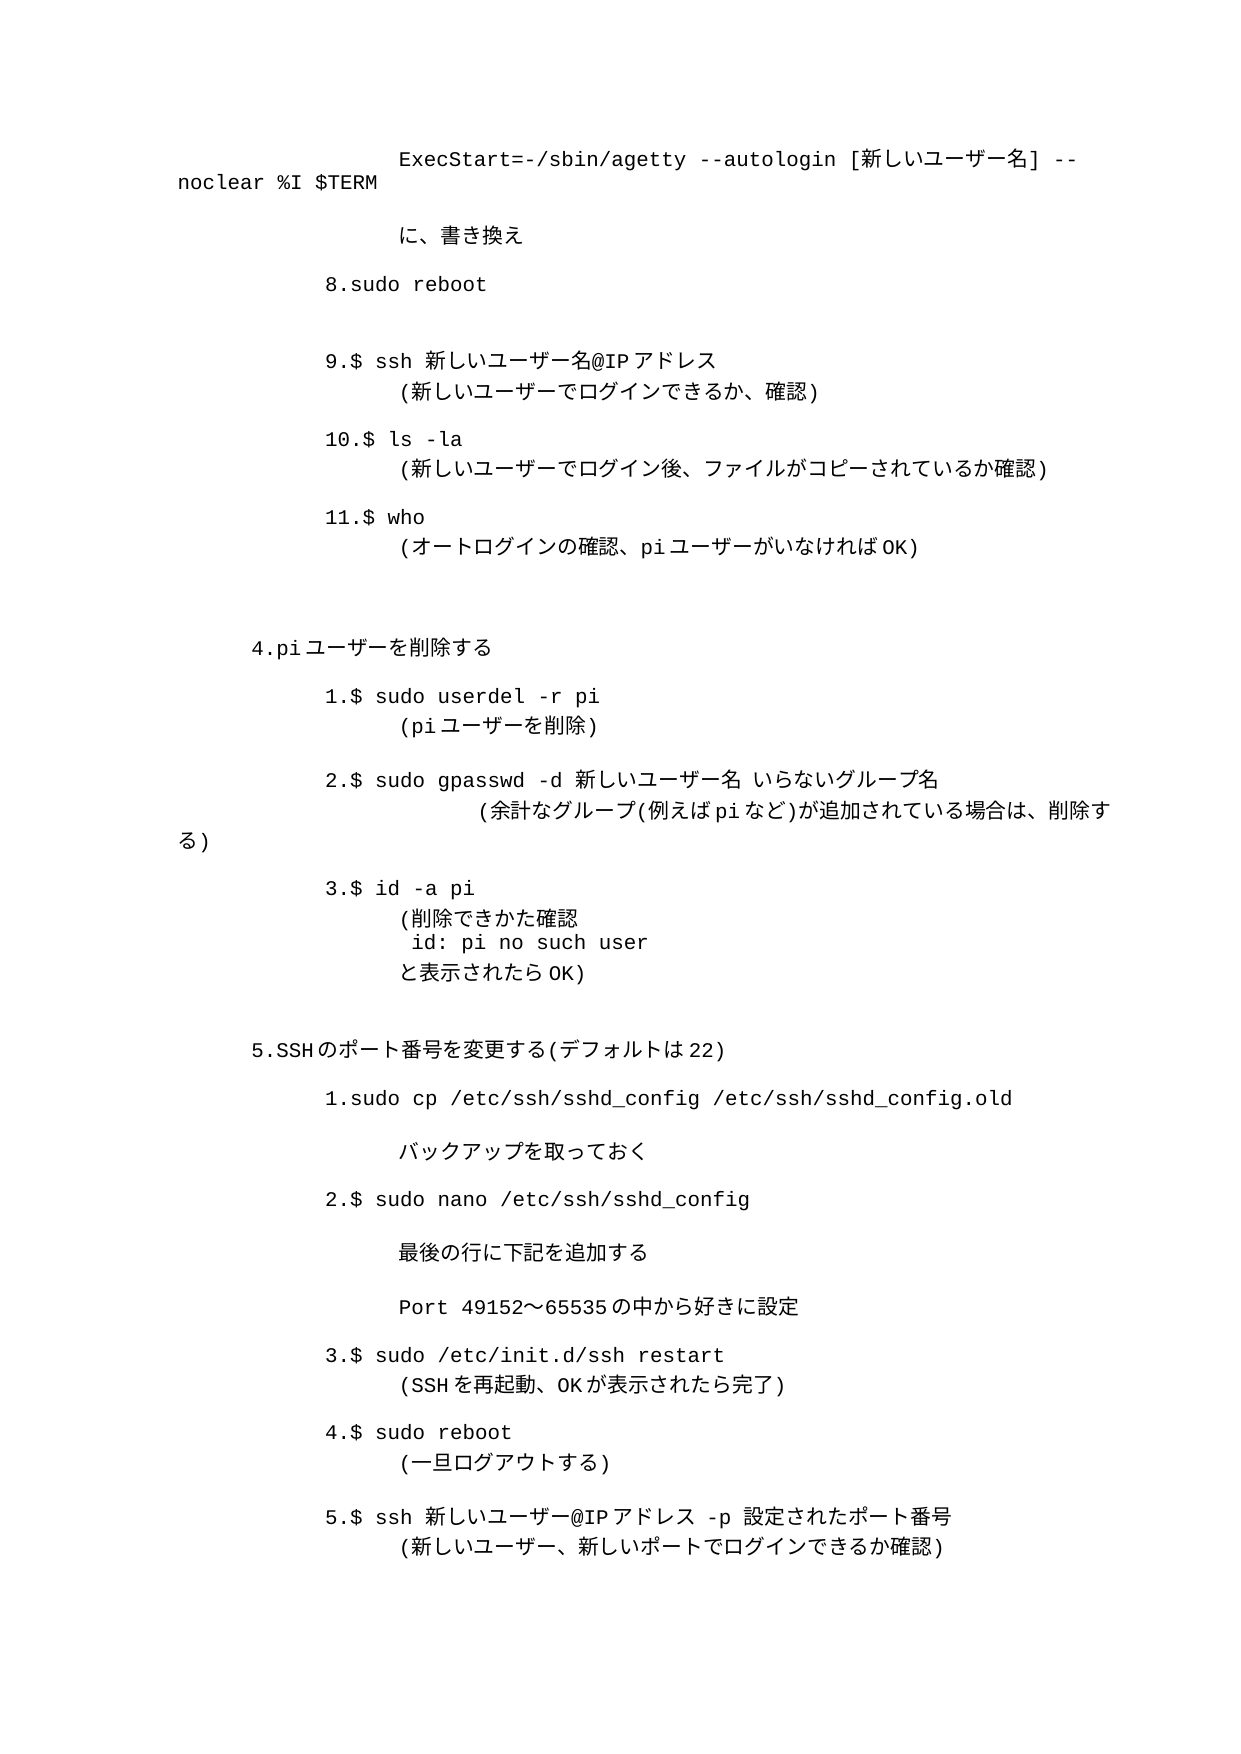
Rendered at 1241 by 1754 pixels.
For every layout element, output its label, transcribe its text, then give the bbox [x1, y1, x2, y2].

text (新しいユーザーでログインできるか、確認) [177, 375, 1122, 405]
text 10.$ ls -la [177, 429, 1122, 453]
text (新しいユーザーでログイン後、ファイルがコピーされているか確認) [177, 453, 1122, 483]
text と表示されたらOK) [177, 956, 1122, 986]
text 1.$ sudo userdel -r pi [177, 686, 1122, 709]
text (オートログインの確認、piユーザーがいなければOK) [177, 530, 1122, 561]
text (新しいユーザー、新しいポートでログインできるか確認) [177, 1530, 1122, 1561]
text 5.SSHのポート番号を変更する(デフォルトは22) [177, 1034, 1122, 1064]
text 3.$ sudo /etc/init.d/ssh restart [177, 1344, 1122, 1368]
text (piユーザーを削除) [177, 709, 1122, 740]
text id: pi no such user [177, 932, 1122, 956]
text Port 49152〜65535の中から好きに設定 [177, 1291, 1122, 1321]
text 11.$ who [177, 507, 1122, 530]
text (一旦ログアウトする) [177, 1446, 1122, 1476]
text 8.sudo reboot [177, 273, 1122, 297]
text (SSHを再起動、OKが表示されたら完了) [177, 1368, 1122, 1399]
text (余計なグループ(例えばpiなど)が追加されている場合は、削除する) [177, 794, 1122, 855]
text 5.$ ssh 新しいユーザー@IPアドレス -p 設定されたポート番号 [177, 1500, 1122, 1530]
text 2.$ sudo gpasswd -d 新しいユーザー名 いらないグループ名 [177, 763, 1122, 794]
text ExecStart=-/sbin/agetty --autologin [新しいユーザー名] --noclear %I $TERM [177, 142, 1122, 196]
text 4.piユーザーを削除する [177, 632, 1122, 662]
text (削除できかた確認 [177, 902, 1122, 932]
text 4.$ sudo reboot [177, 1422, 1122, 1446]
text に、書き換え [177, 219, 1122, 250]
text 最後の行に下記を追加する [177, 1236, 1122, 1267]
text 9.$ ssh 新しいユーザー名@IPアドレス [177, 344, 1122, 375]
text 1.sudo cp /etc/ssh/sshd_config /etc/ssh/sshd_config.old [177, 1088, 1122, 1111]
text 3.$ id -a pi [177, 878, 1122, 902]
text 2.$ sudo nano /etc/ssh/sshd_config [177, 1189, 1122, 1213]
text バックアップを取っておく [177, 1135, 1122, 1166]
